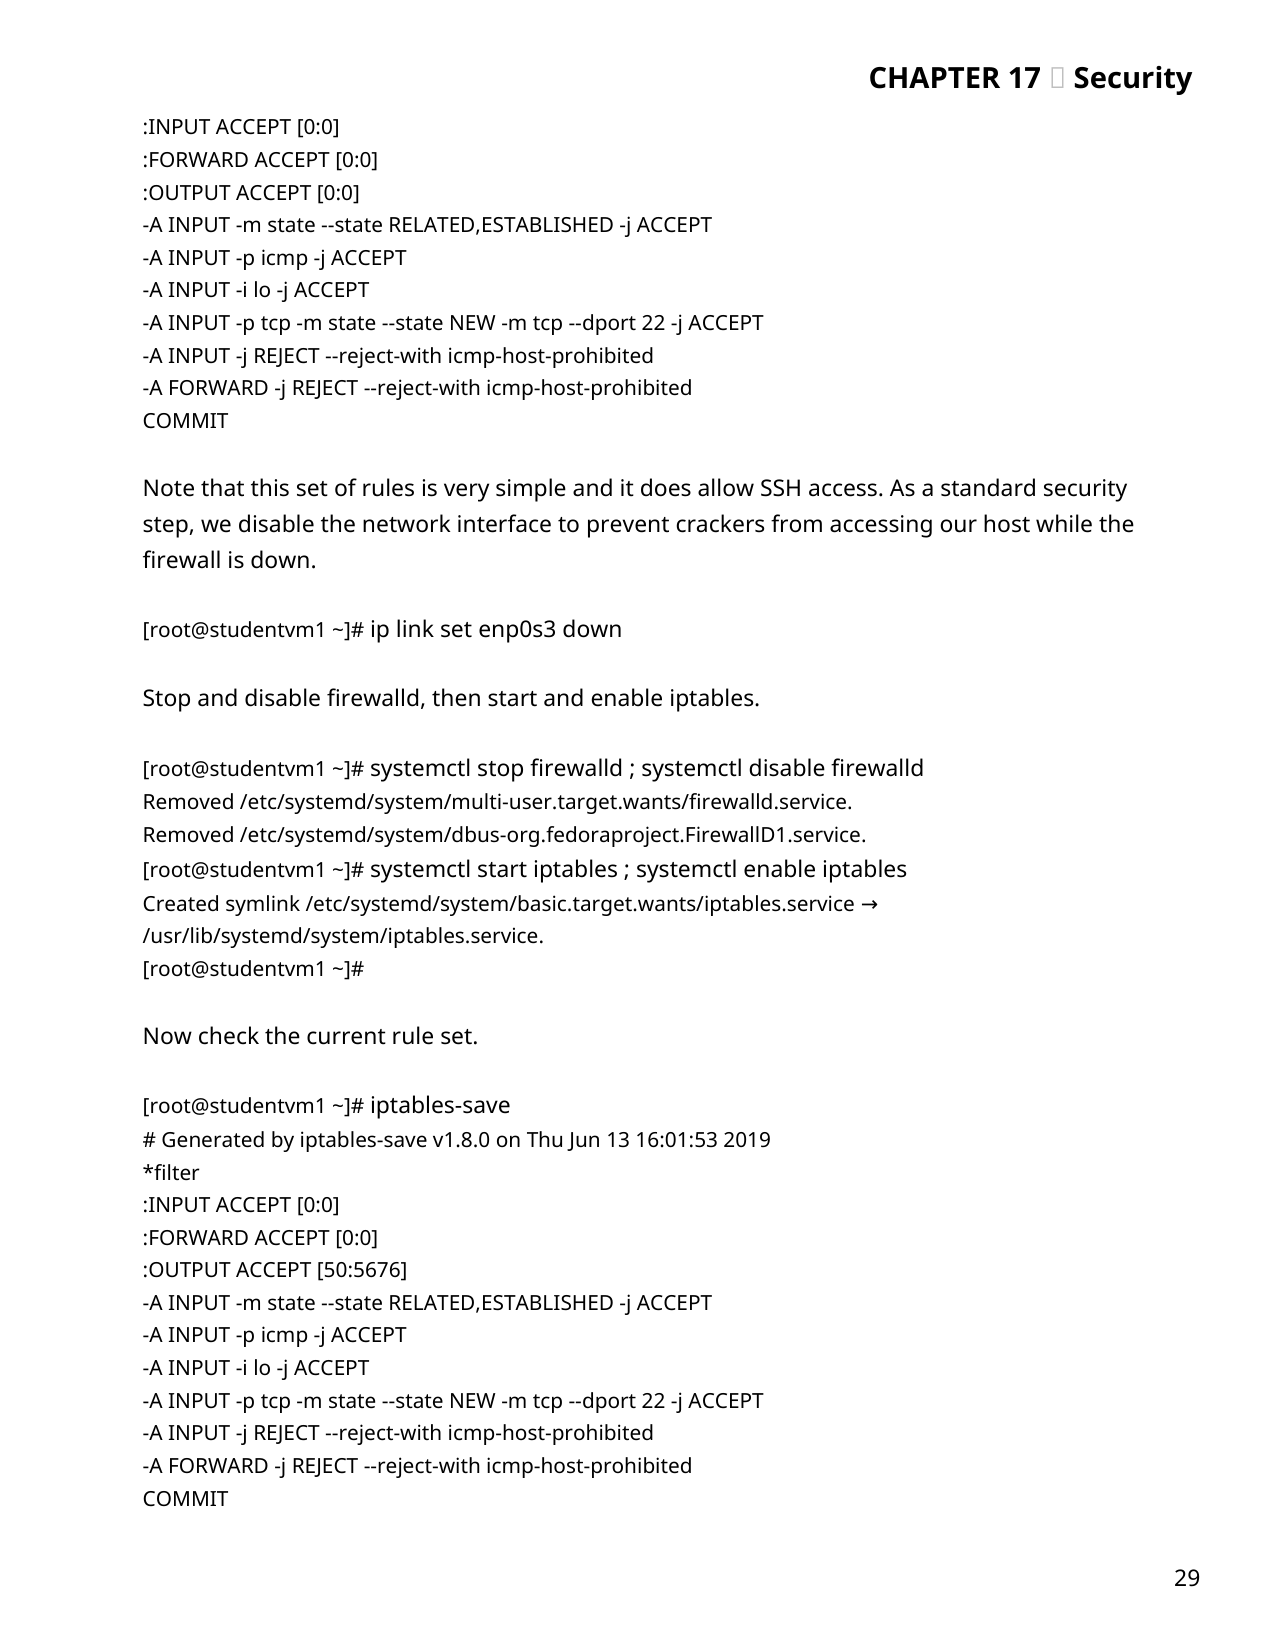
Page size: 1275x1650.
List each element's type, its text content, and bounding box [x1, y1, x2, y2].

text :FORWARD ACCEPT [0:0] [142, 1223, 1170, 1251]
text Note that this set of rules is very simple and it does allow SSH access. As a standard security step, we disable the network interface to prevent crackers from accessing our host while the firewall is down. [142, 472, 1170, 575]
text [root@studentvm1 ~]# ip link set enp0s3 down [142, 613, 1170, 644]
text [root@studentvm1 ~]# [142, 954, 1170, 982]
text Stop and disable firewalld, then start and enable iptables. [142, 682, 1170, 713]
text -A INPUT -p tcp -m state --state NEW -m tcp --dport 22 -j ACCEPT [142, 1386, 1170, 1414]
text :INPUT ACCEPT [0:0] [142, 112, 1170, 141]
text -A INPUT -i lo -j ACCEPT [142, 1353, 1170, 1382]
text Removed /etc/systemd/system/multi-user.target.wants/firewalld.service. [142, 787, 1170, 816]
text COMMIT [142, 1484, 1170, 1512]
text -A INPUT -j REJECT --reject-with icmp-host-prohibited [142, 1418, 1170, 1447]
text -A INPUT -p icmp -j ACCEPT [142, 1321, 1170, 1349]
text Removed /etc/systemd/system/dbus-org.fedoraproject.FirewallD1.service. [142, 820, 1170, 848]
text Created symlink /etc/systemd/system/basic.target.wants/iptables.service → /usr/lib/systemd/system/iptables.service. [142, 889, 1170, 950]
text -A INPUT -p icmp -j ACCEPT [142, 243, 1170, 271]
text -A INPUT -p tcp -m state --state NEW -m tcp --dport 22 -j ACCEPT [142, 308, 1170, 337]
text -A FORWARD -j REJECT --reject-with icmp-host-prohibited [142, 1451, 1170, 1479]
text [root@studentvm1 ~]# systemctl start iptables ; systemctl enable iptables [142, 853, 1170, 884]
text [root@studentvm1 ~]# systemctl stop firewalld ; systemctl disable firewalld [142, 752, 1170, 783]
text # Generated by iptables-save v1.8.0 on Thu Jun 13 16:01:53 2019 [142, 1125, 1170, 1153]
text *filter [142, 1158, 1170, 1186]
text :INPUT ACCEPT [0:0] [142, 1190, 1170, 1219]
text COMMIT [142, 406, 1170, 434]
text Now check the current rule set. [142, 1020, 1170, 1051]
text -A INPUT -i lo -j ACCEPT [142, 276, 1170, 304]
text -A INPUT -m state --state RELATED,ESTABLISHED -j ACCEPT [142, 210, 1170, 239]
text :OUTPUT ACCEPT [50:5676] [142, 1255, 1170, 1284]
text -A FORWARD -j REJECT --reject-with icmp-host-prohibited [142, 373, 1170, 402]
text -A INPUT -j REJECT --reject-with icmp-host-prohibited [142, 341, 1170, 369]
text [root@studentvm1 ~]# iptables-save [142, 1089, 1170, 1120]
text :OUTPUT ACCEPT [0:0] [142, 178, 1170, 206]
text :FORWARD ACCEPT [0:0] [142, 145, 1170, 173]
text -A INPUT -m state --state RELATED,ESTABLISHED -j ACCEPT [142, 1288, 1170, 1316]
